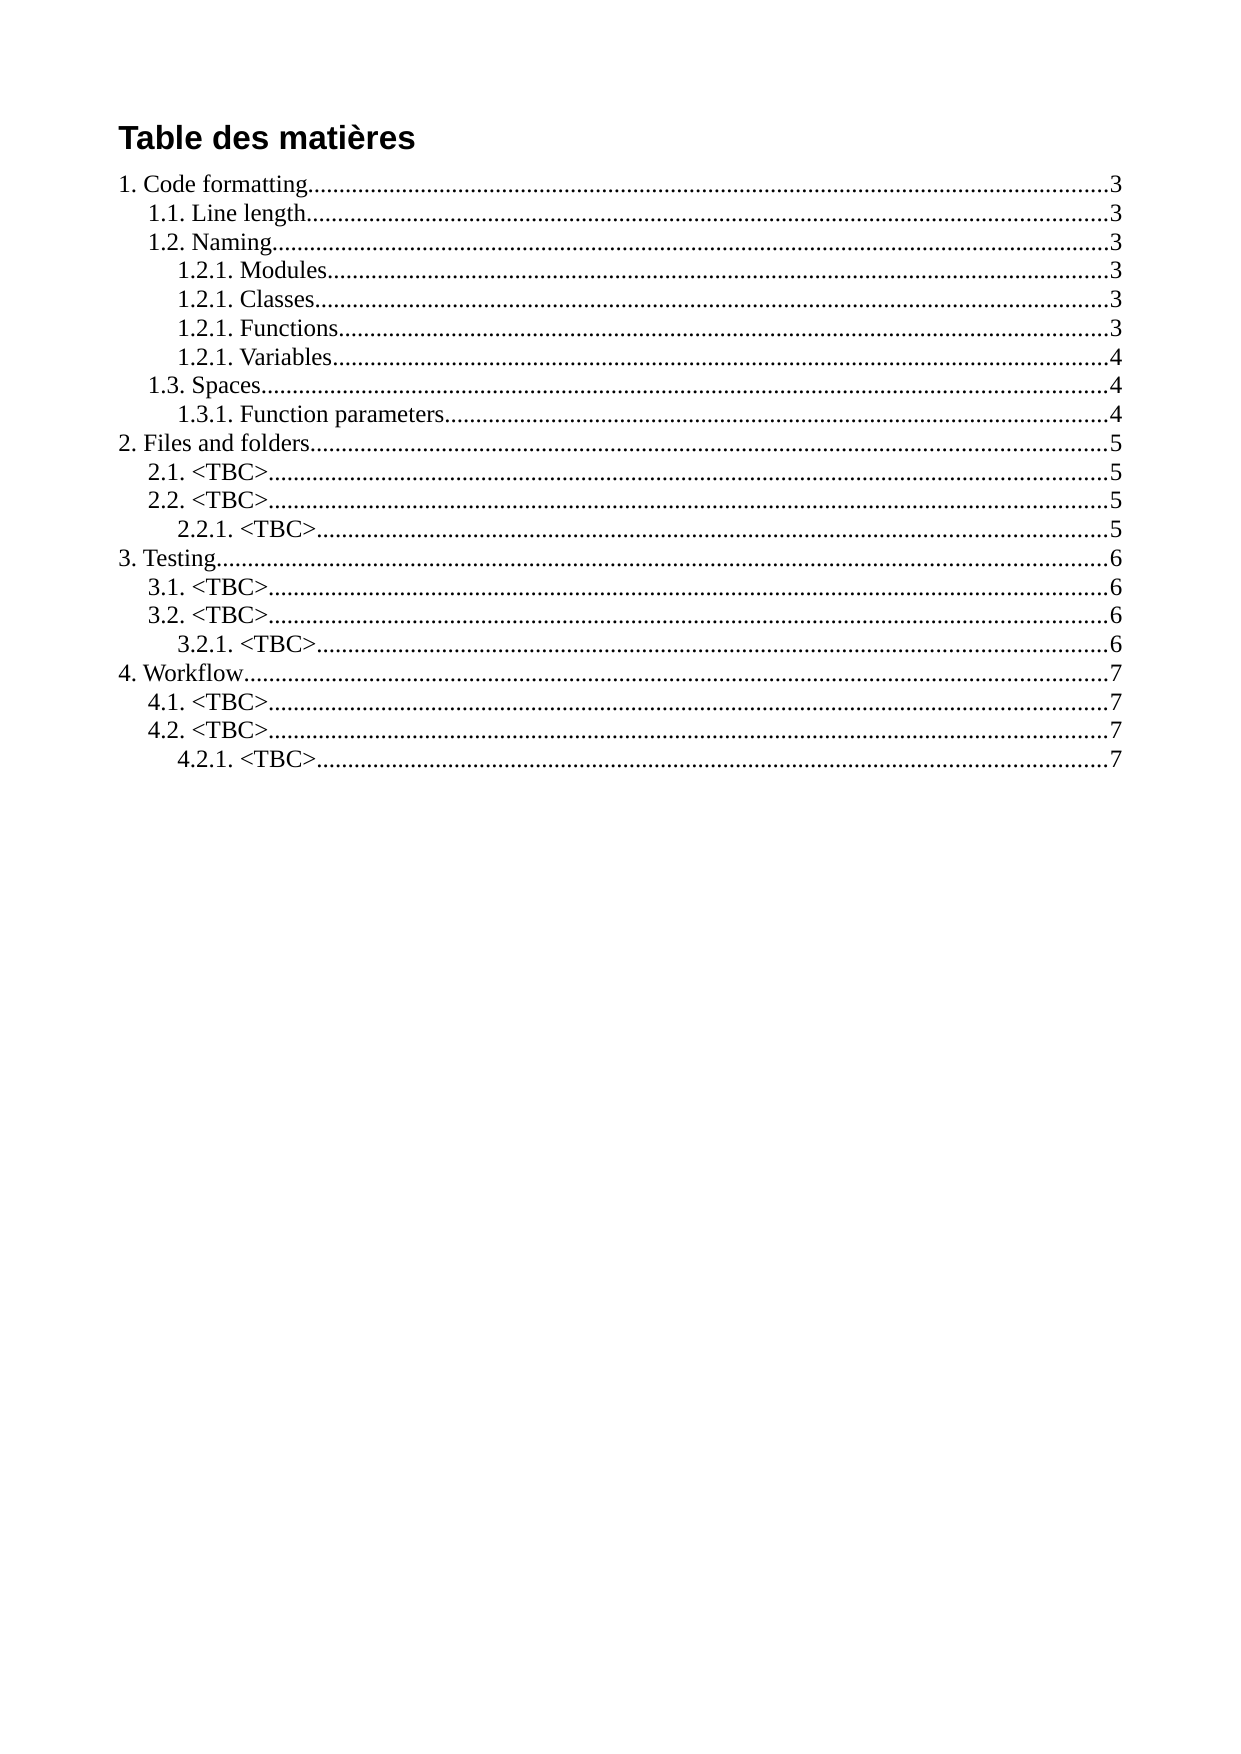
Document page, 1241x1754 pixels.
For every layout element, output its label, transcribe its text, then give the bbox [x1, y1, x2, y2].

text 3. Testing 6 [118, 543, 1122, 572]
subtitle Table des matières [118, 118, 1122, 157]
text 2.1. <TBC> 5 [148, 457, 1122, 485]
text 1.2.1. Classes 3 [177, 284, 1122, 313]
text 1.2.1. Functions 3 [177, 313, 1122, 342]
text 2.2. <TBC> 5 [148, 485, 1122, 514]
text 1.1. Line length 3 [148, 198, 1122, 227]
text 2.2.1. <TBC> 5 [177, 514, 1122, 543]
text 3.1. <TBC> 6 [148, 572, 1122, 600]
text 1.2. Naming 3 [148, 227, 1122, 255]
text 1.3.1. Function parameters 4 [177, 399, 1122, 428]
text 4.2. <TBC> 7 [148, 715, 1122, 744]
text 1. Code formatting 3 [118, 169, 1122, 198]
text 4.1. <TBC> 7 [148, 687, 1122, 715]
text 4.2.1. <TBC> 7 [177, 744, 1122, 773]
text 1.3. Spaces 4 [148, 370, 1122, 399]
text 1.2.1. Modules 3 [177, 255, 1122, 284]
text 3.2. <TBC> 6 [148, 600, 1122, 629]
text 4. Workflow 7 [118, 658, 1122, 687]
text 3.2.1. <TBC> 6 [177, 629, 1122, 658]
text 2. Files and folders 5 [118, 428, 1122, 457]
text 1.2.1. Variables 4 [177, 342, 1122, 370]
